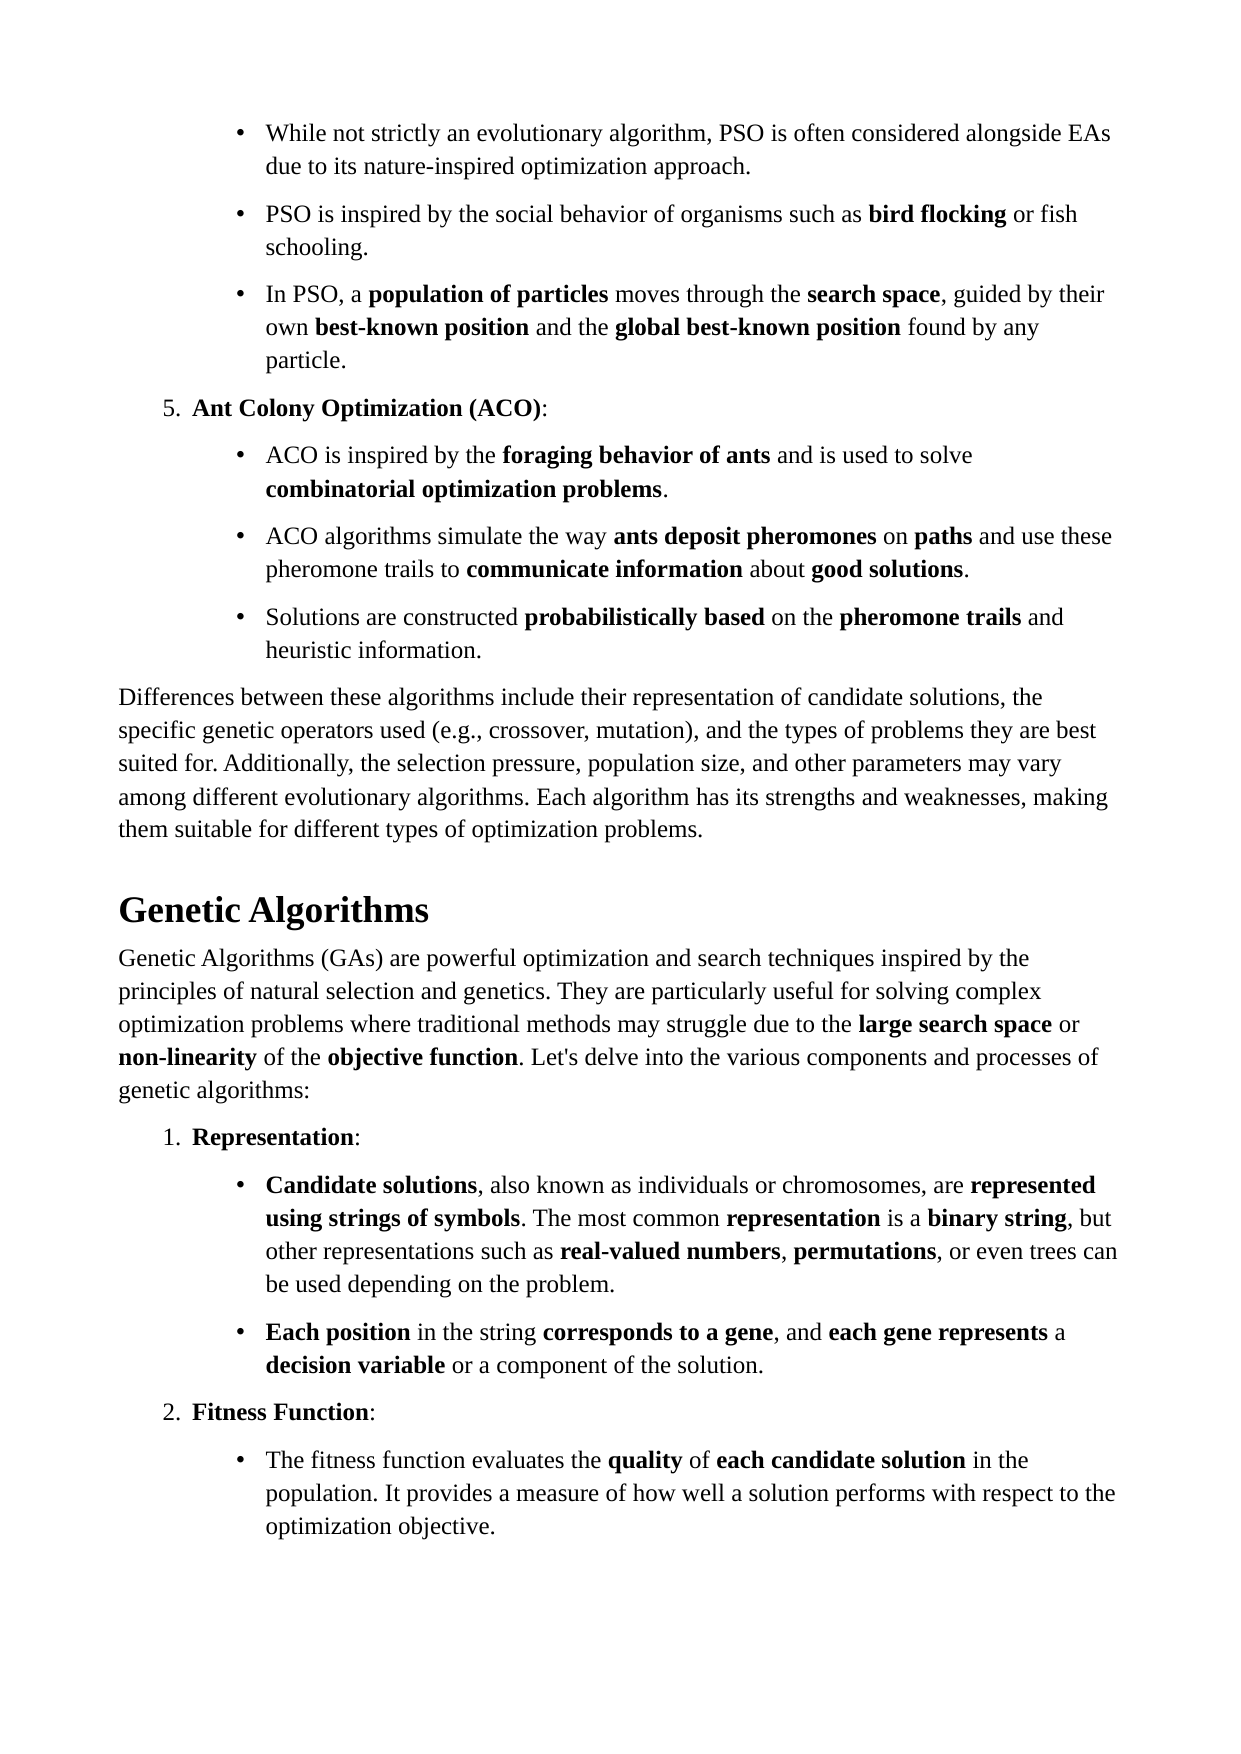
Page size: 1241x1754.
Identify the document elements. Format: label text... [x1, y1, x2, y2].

list Fitness Function: [162, 1397, 1122, 1426]
list Ant Colony Optimization (ACO): [162, 393, 1122, 422]
list Solutions are constructed probabilistically based on the pheromone trails and heuristic information. [236, 602, 1122, 664]
subtitle Genetic Algorithms [118, 887, 1122, 930]
text Differences between these algorithms include their representation of candidate solutions, the specific genetic operators used (e.g., crossover, mutation), and the types of problems they are best suited for. Additionally, the selection pressure, population size, and other parameters may vary among different evolutionary algorithms. Each algorithm has its strengths and weaknesses, making them suitable for different types of optimization problems. [118, 682, 1122, 843]
text Genetic Algorithms (GAs) are powerful optimization and search techniques inspired by the principles of natural selection and genetics. They are particularly useful for solving complex optimization problems where traditional methods may struggle due to the large search space or non-linearity of the objective function. Let's delve into the various components and processes of genetic algorithms: [118, 943, 1122, 1104]
list ACO algorithms simulate the way ants deposit pheromones on paths and use these pheromone trails to communicate information about good solutions. [236, 521, 1122, 583]
list PSO is inspired by the social behavior of organisms such as bird flocking or fish schooling. [236, 199, 1122, 261]
list While not strictly an evolutionary algorithm, PSO is often considered alongside EAs due to its nature-inspired optimization approach. [236, 118, 1122, 180]
list Candidate solutions, also known as individuals or chromosomes, are represented using strings of symbols. The most common representation is a binary string, but other representations such as real-valued numbers, permutations, or even trees can be used depending on the problem. [236, 1170, 1122, 1298]
list The fitness function evaluates the quality of each candidate solution in the population. It provides a measure of how well a solution performs with respect to the optimization objective. [236, 1445, 1122, 1540]
list In PSO, a population of particles moves through the search space, guided by their own best-known position and the global best-known position found by any particle. [236, 279, 1122, 374]
list ACO is inspired by the foraging behavior of ants and is used to solve combinatorial optimization problems. [236, 441, 1122, 502]
list Each position in the string corresponds to a gene, and each gene represents a decision variable or a component of the solution. [236, 1317, 1122, 1378]
list Representation: [162, 1122, 1122, 1151]
